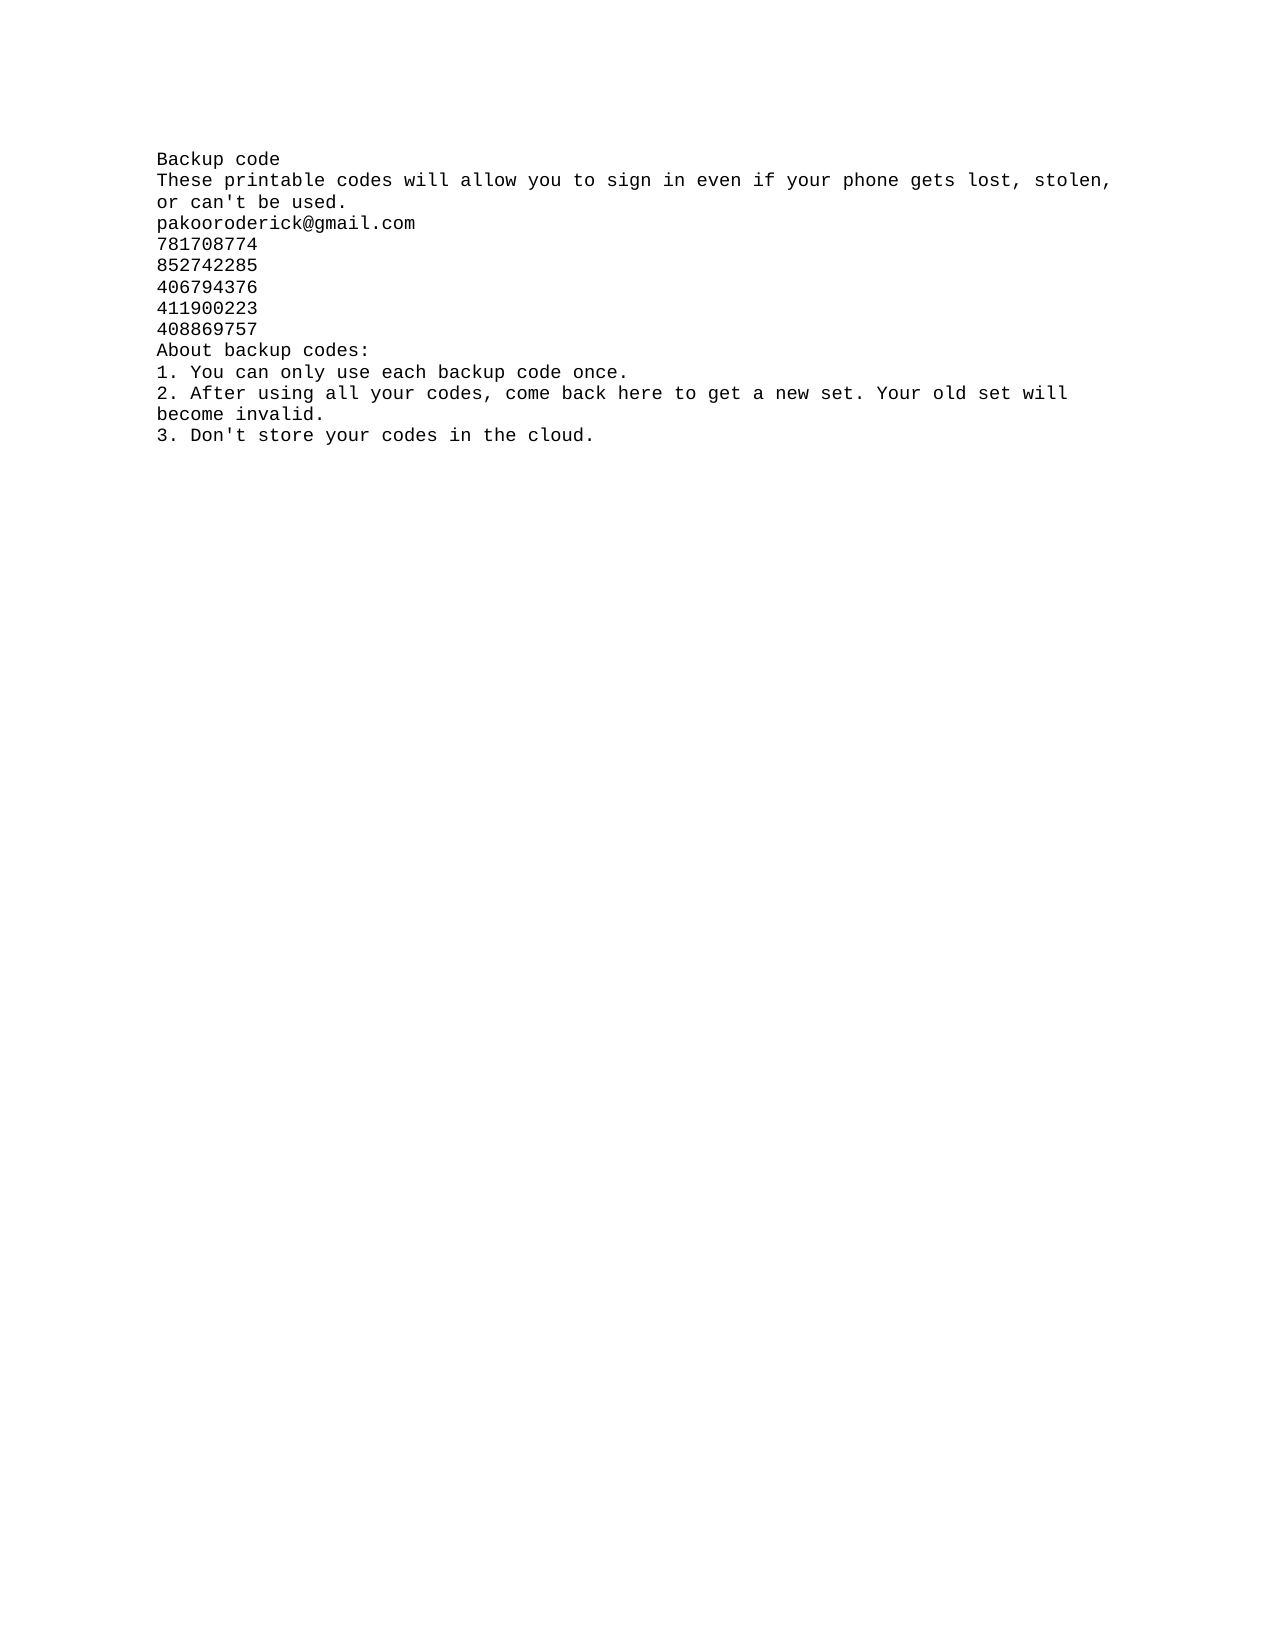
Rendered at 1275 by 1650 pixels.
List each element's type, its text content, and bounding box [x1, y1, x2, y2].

text Backup code [156, 150, 1118, 171]
text These printable codes will allow you to sign in even if your phone gets lost, stolen, or can't be used. [156, 171, 1118, 214]
text 852742285 [156, 256, 1118, 277]
text 3. Don't store your codes in the cloud. [156, 426, 1118, 447]
text 406794376 [156, 277, 1118, 299]
text 781708774 [156, 235, 1118, 256]
text pakooroderick@gmail.com [156, 214, 1118, 235]
text 2. After using all your codes, come back here to get a new set. Your old set will become invalid. [156, 384, 1118, 426]
text 1. You can only use each backup code once. [156, 362, 1118, 384]
text 411900223 [156, 299, 1118, 320]
text 408869757 [156, 320, 1118, 341]
text About backup codes: [156, 341, 1118, 362]
